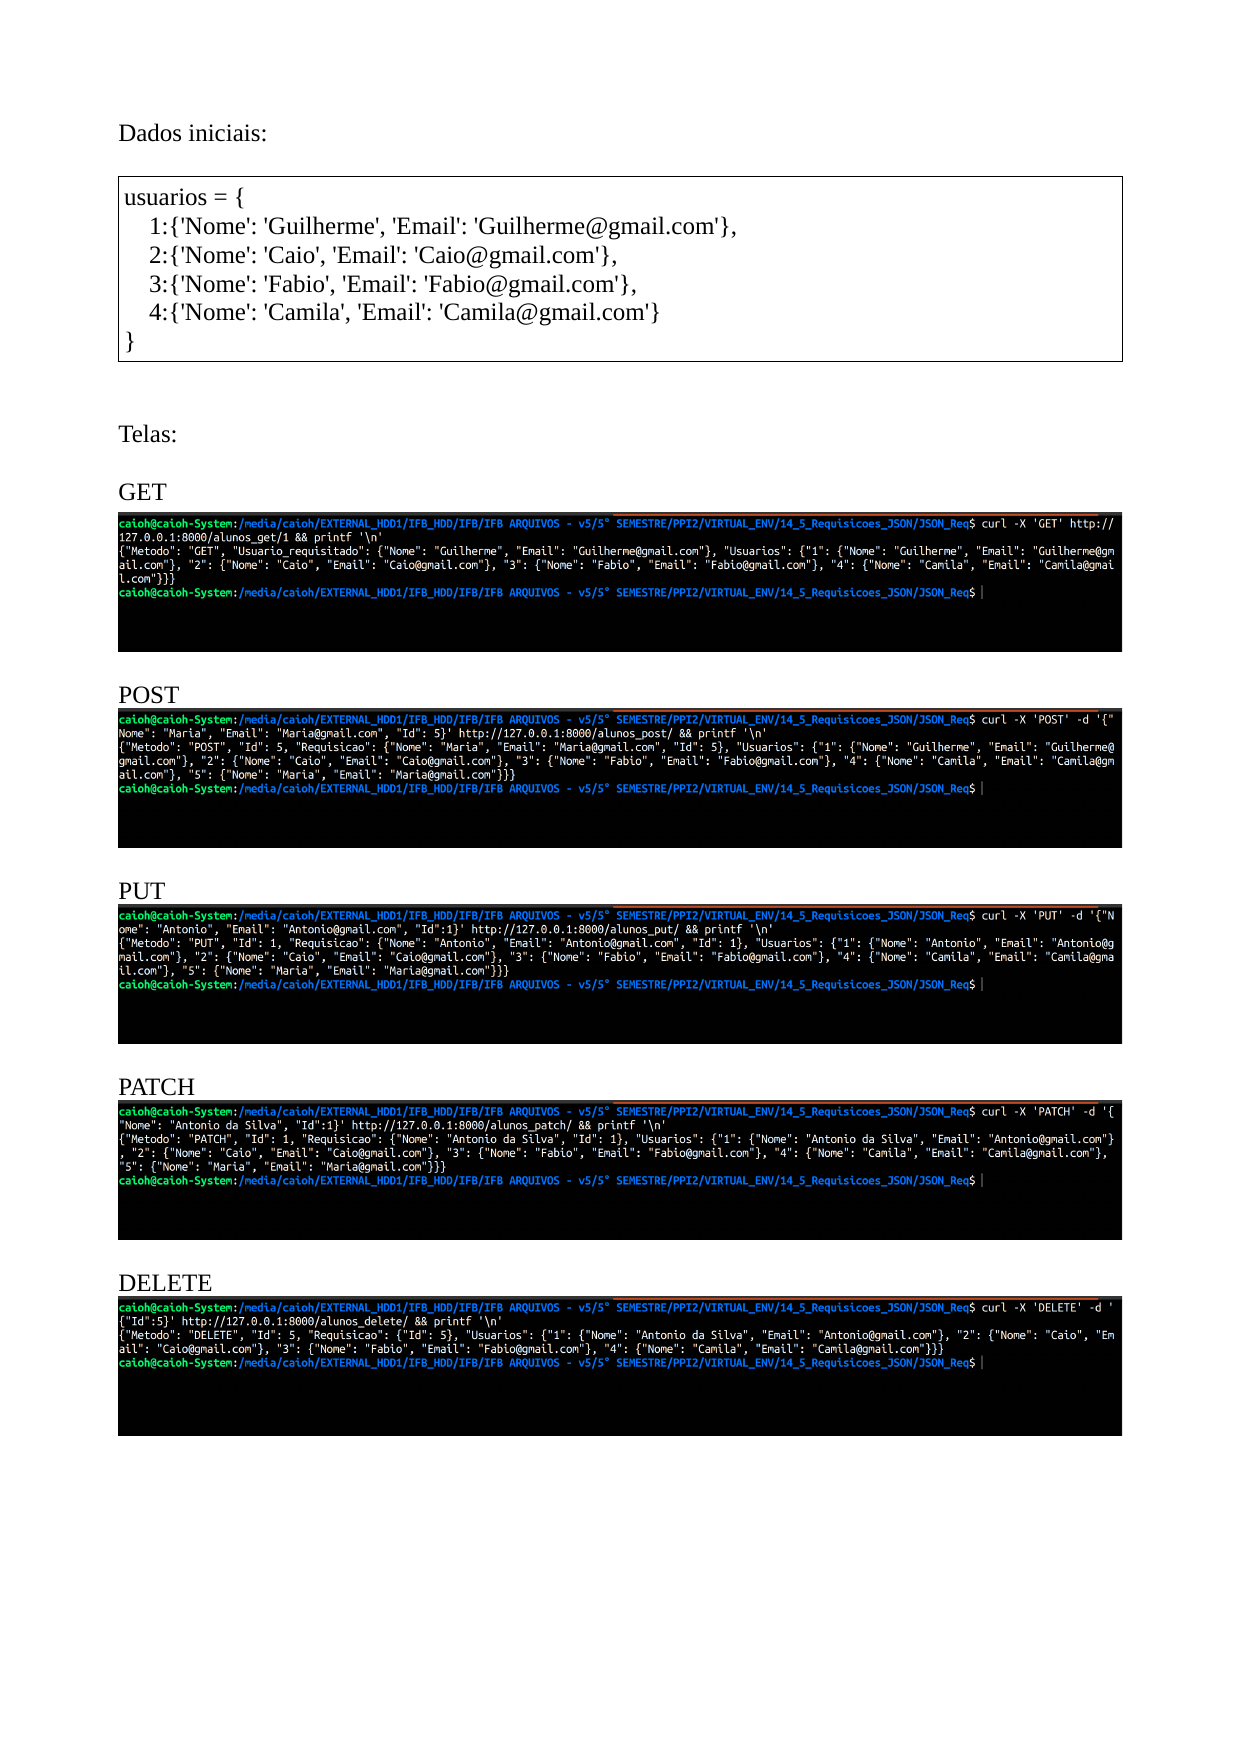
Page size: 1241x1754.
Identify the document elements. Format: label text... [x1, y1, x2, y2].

text GET [118, 477, 1122, 505]
text Telas: [118, 419, 1122, 448]
text DELETE [118, 1268, 1122, 1296]
picture [118, 512, 1123, 652]
picture [118, 1100, 1123, 1240]
text POST [118, 680, 1122, 708]
text PATCH [118, 1072, 1122, 1100]
picture [118, 904, 1123, 1044]
text Dados iniciais: [118, 118, 1122, 147]
table_header usuarios = { 1:{'Nome': 'Guilherme', 'Email': 'Guilherme@gmail.com'}, 2:{'Nome': 'Caio', 'Email': 'Caio@gmail.com'}, 3:{'Nome': 'Fabio', 'Email': 'Fabio@gmail.com'}, 4:{'Nome': 'Camila', 'Email': 'Camila@gmail.com'} } [119, 177, 1122, 361]
picture [118, 1296, 1123, 1436]
picture [118, 708, 1123, 848]
text PUT [118, 876, 1122, 904]
